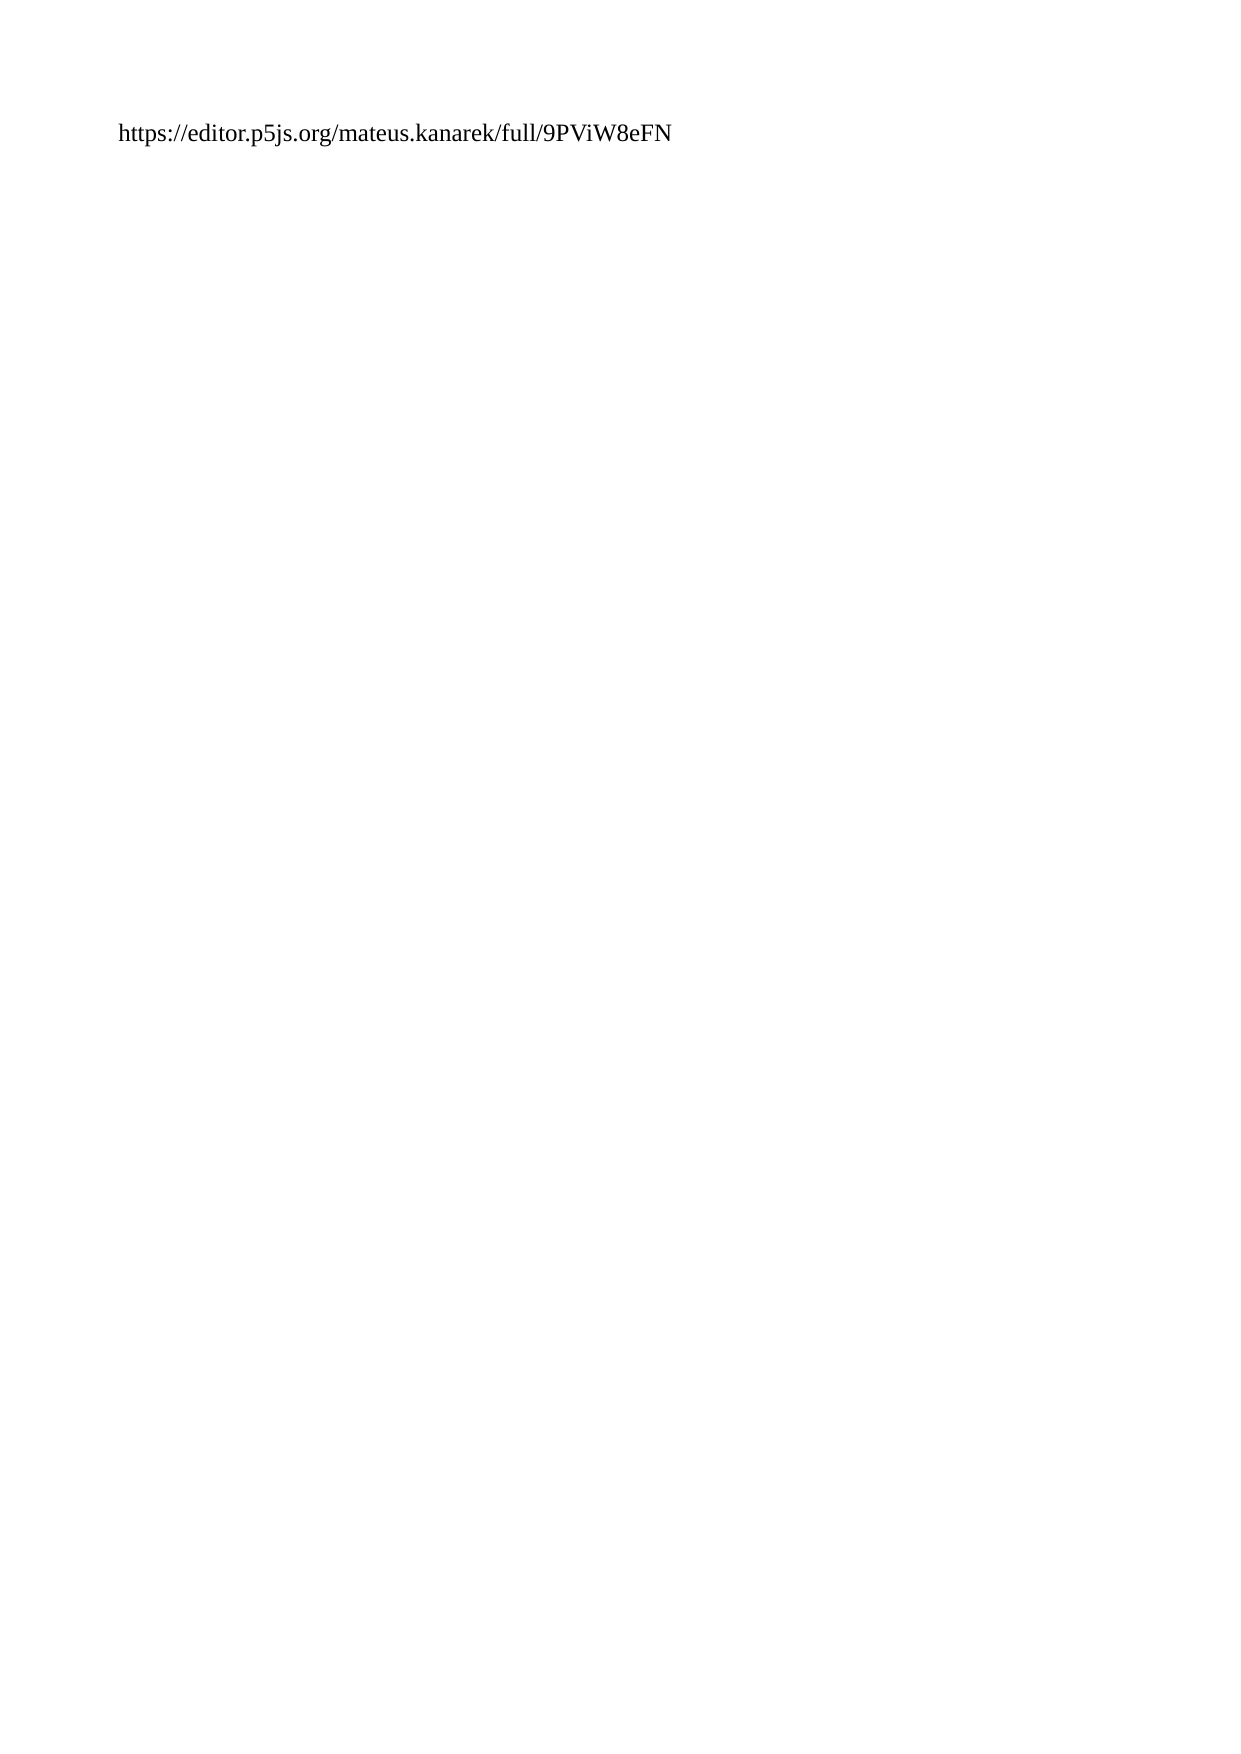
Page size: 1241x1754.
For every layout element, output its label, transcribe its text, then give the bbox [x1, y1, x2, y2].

text https://editor.p5js.org/mateus.kanarek/full/9PViW8eFN [118, 118, 1122, 147]
